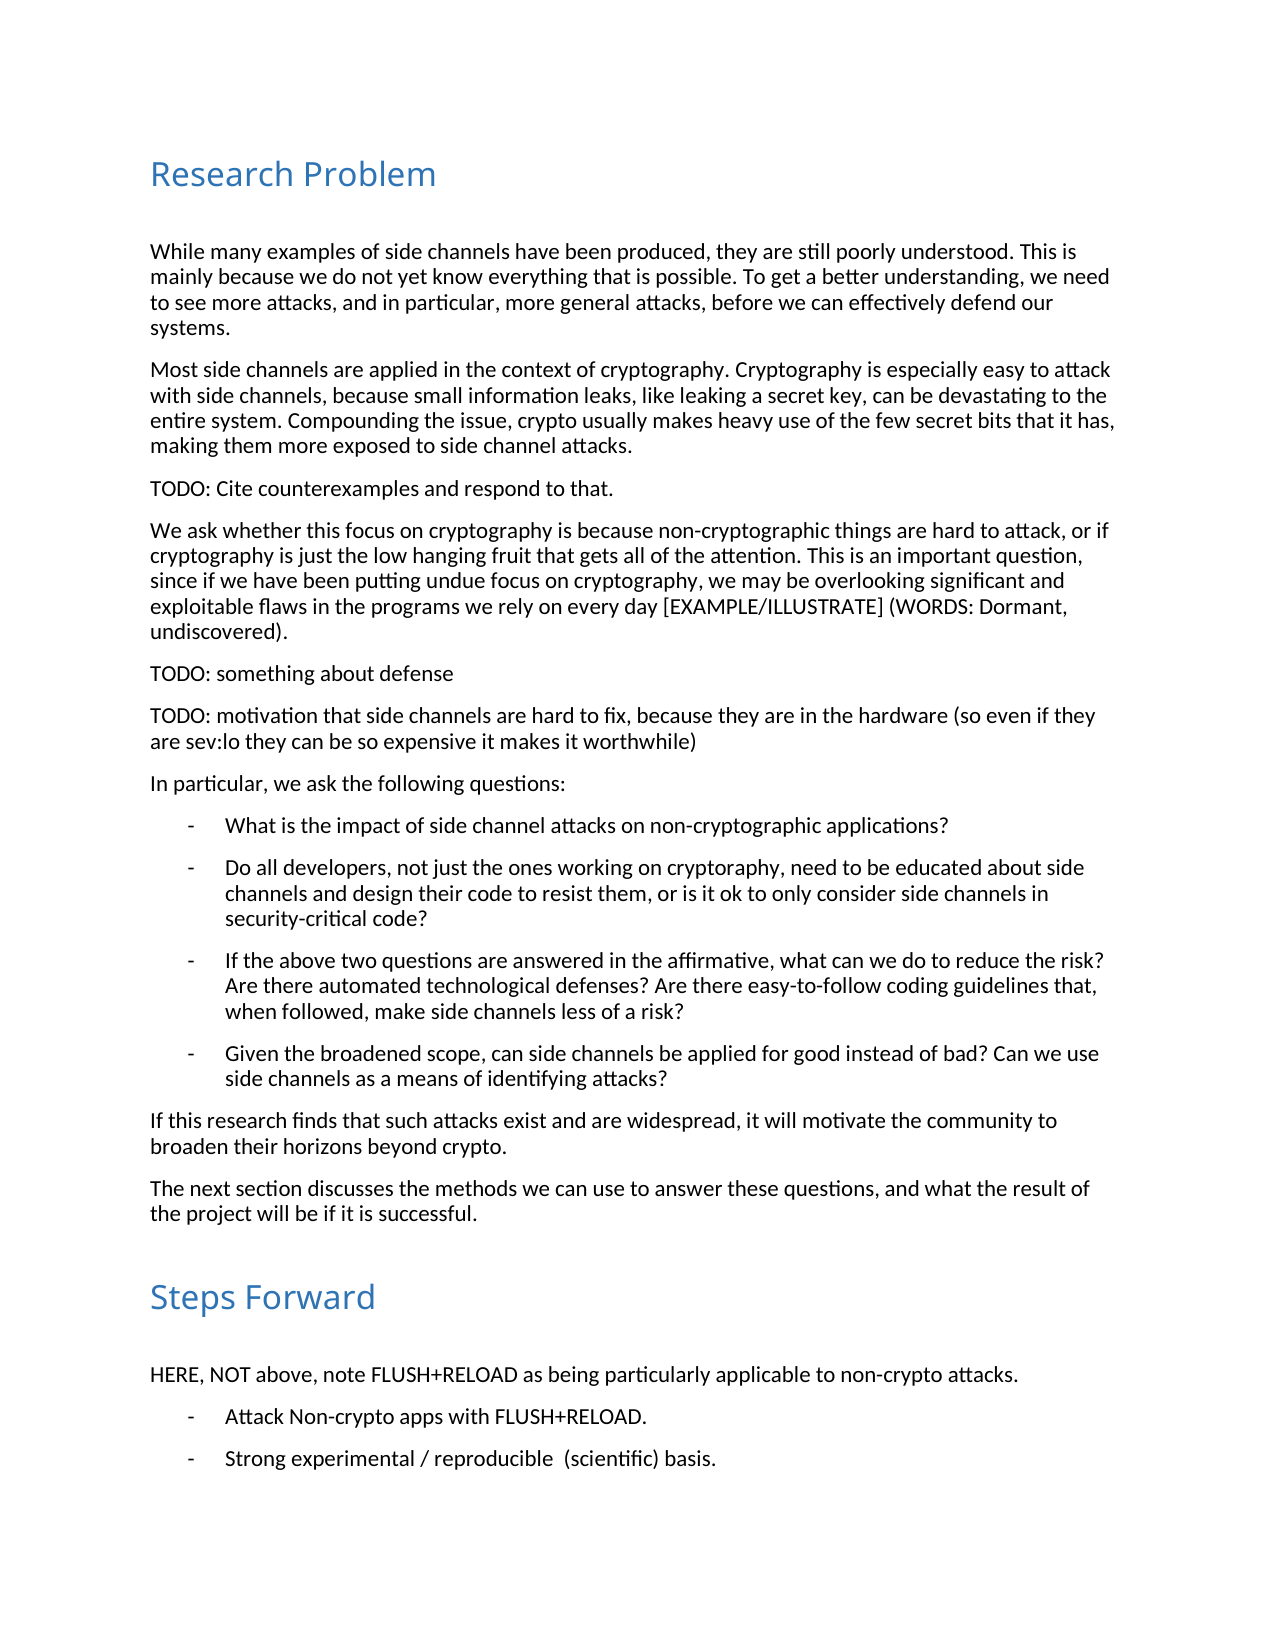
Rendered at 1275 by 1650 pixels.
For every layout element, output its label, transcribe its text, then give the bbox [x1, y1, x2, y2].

text HERE, NOT above, note FLUSH+RELOAD as being particularly applicable to non-crypto attacks. [150, 1365, 1125, 1388]
subtitle Steps Forward [150, 1273, 1125, 1319]
text In particular, we ask the following questions: [150, 774, 1125, 797]
list What is the impact of side channel attacks on non-cryptographic applications? [187, 816, 1125, 839]
text Most side channels are applied in the context of cryptography. Cryptography is especially easy to attack with side channels, because small information leaks, like leaking a secret key, can be devastating to the entire system. Compounding the issue, crypto usually makes heavy use of the few secret bits that it has, making them more exposed to side channel attacks. [150, 360, 1125, 460]
list Attack Non-crypto apps with FLUSH+RELOAD. [187, 1407, 1125, 1431]
text TODO: something about defense [150, 664, 1125, 688]
list Given the broadened scope, can side channels be applied for good instead of bad? Can we use side channels as a means of identifying attacks? [187, 1044, 1125, 1093]
text The next section discusses the methods we can use to answer these questions, and what the result of the project will be if it is successful. [150, 1179, 1125, 1228]
text While many examples of side channels have been produced, they are still poorly understood. This is mainly because we do not yet know everything that is possible. To get a better understanding, we need to see more attacks, and in particular, more general attacks, before we can effectively defend our systems. [150, 242, 1125, 342]
text We ask whether this focus on cryptography is because non-cryptographic things are hard to attack, or if cryptography is just the low hanging fruit that gets all of the attention. This is an important question, since if we have been putting undue focus on cryptography, we may be overlooking significant and exploitable flaws in the programs we rely on every day [EXAMPLE/ILLUSTRATE] (WORDS: Dormant, undiscovered). [150, 521, 1125, 646]
list Do all developers, not just the ones working on cryptoraphy, need to be educated about side channels and design their code to resist them, or is it ok to only consider side channels in security-critical code? [187, 858, 1125, 932]
text TODO: motivation that side channels are hard to fix, because they are in the hardware (so even if they are sev:lo they can be so expensive it makes it worthwhile) [150, 706, 1125, 755]
text TODO: Cite counterexamples and respond to that. [150, 478, 1125, 502]
text If this research finds that such attacks exist and are widespread, it will motivate the community to broaden their horizons beyond crypto. [150, 1111, 1125, 1160]
list If the above two questions are answered in the affirmative, what can we do to reduce the risk? Are there automated technological defenses? Are there easy-to-follow coding guidelines that, when followed, make side channels less of a risk? [187, 951, 1125, 1025]
subtitle Research Problem [150, 150, 1125, 196]
list Strong experimental / reproducible (scientific) basis. [187, 1449, 1125, 1473]
